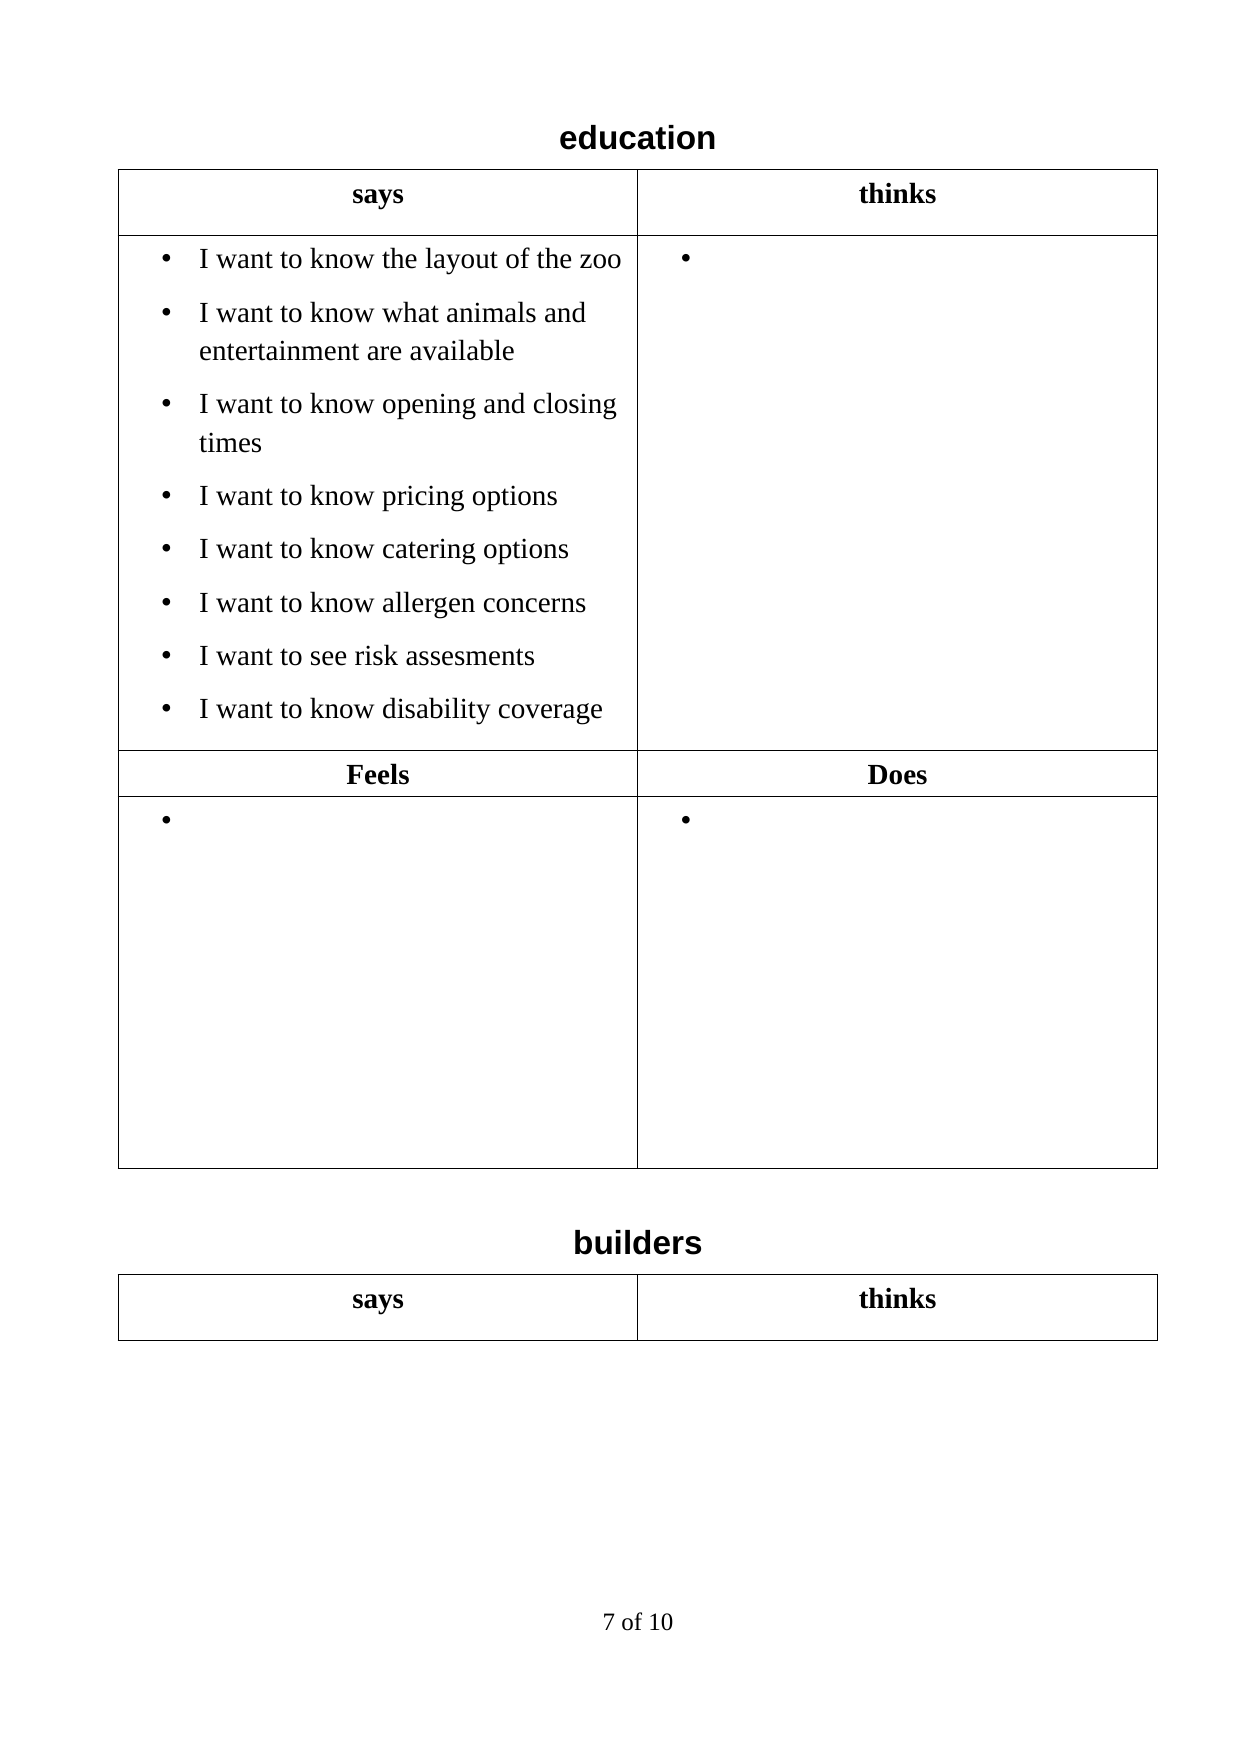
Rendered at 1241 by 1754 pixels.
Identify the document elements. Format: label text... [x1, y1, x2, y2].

table_cell Does [638, 751, 1157, 796]
table_header says [119, 170, 637, 235]
table_cell [638, 236, 1157, 750]
table_cell Feels [119, 751, 637, 796]
table_cell [638, 797, 1157, 1168]
table_header thinks [638, 1275, 1157, 1340]
table_header thinks [638, 170, 1157, 235]
subtitle builders [118, 1223, 1157, 1262]
table_cell I want to know the layout of the zoo I want to know what animals and entertainment are available I want to know opening and closing times I want to know pricing options I want to know catering options I want to know allergen concerns I want to see risk assesments I want to know disability coverage [119, 236, 637, 750]
subtitle education [118, 118, 1157, 157]
table_header says [119, 1275, 637, 1340]
table_cell [119, 797, 637, 1168]
